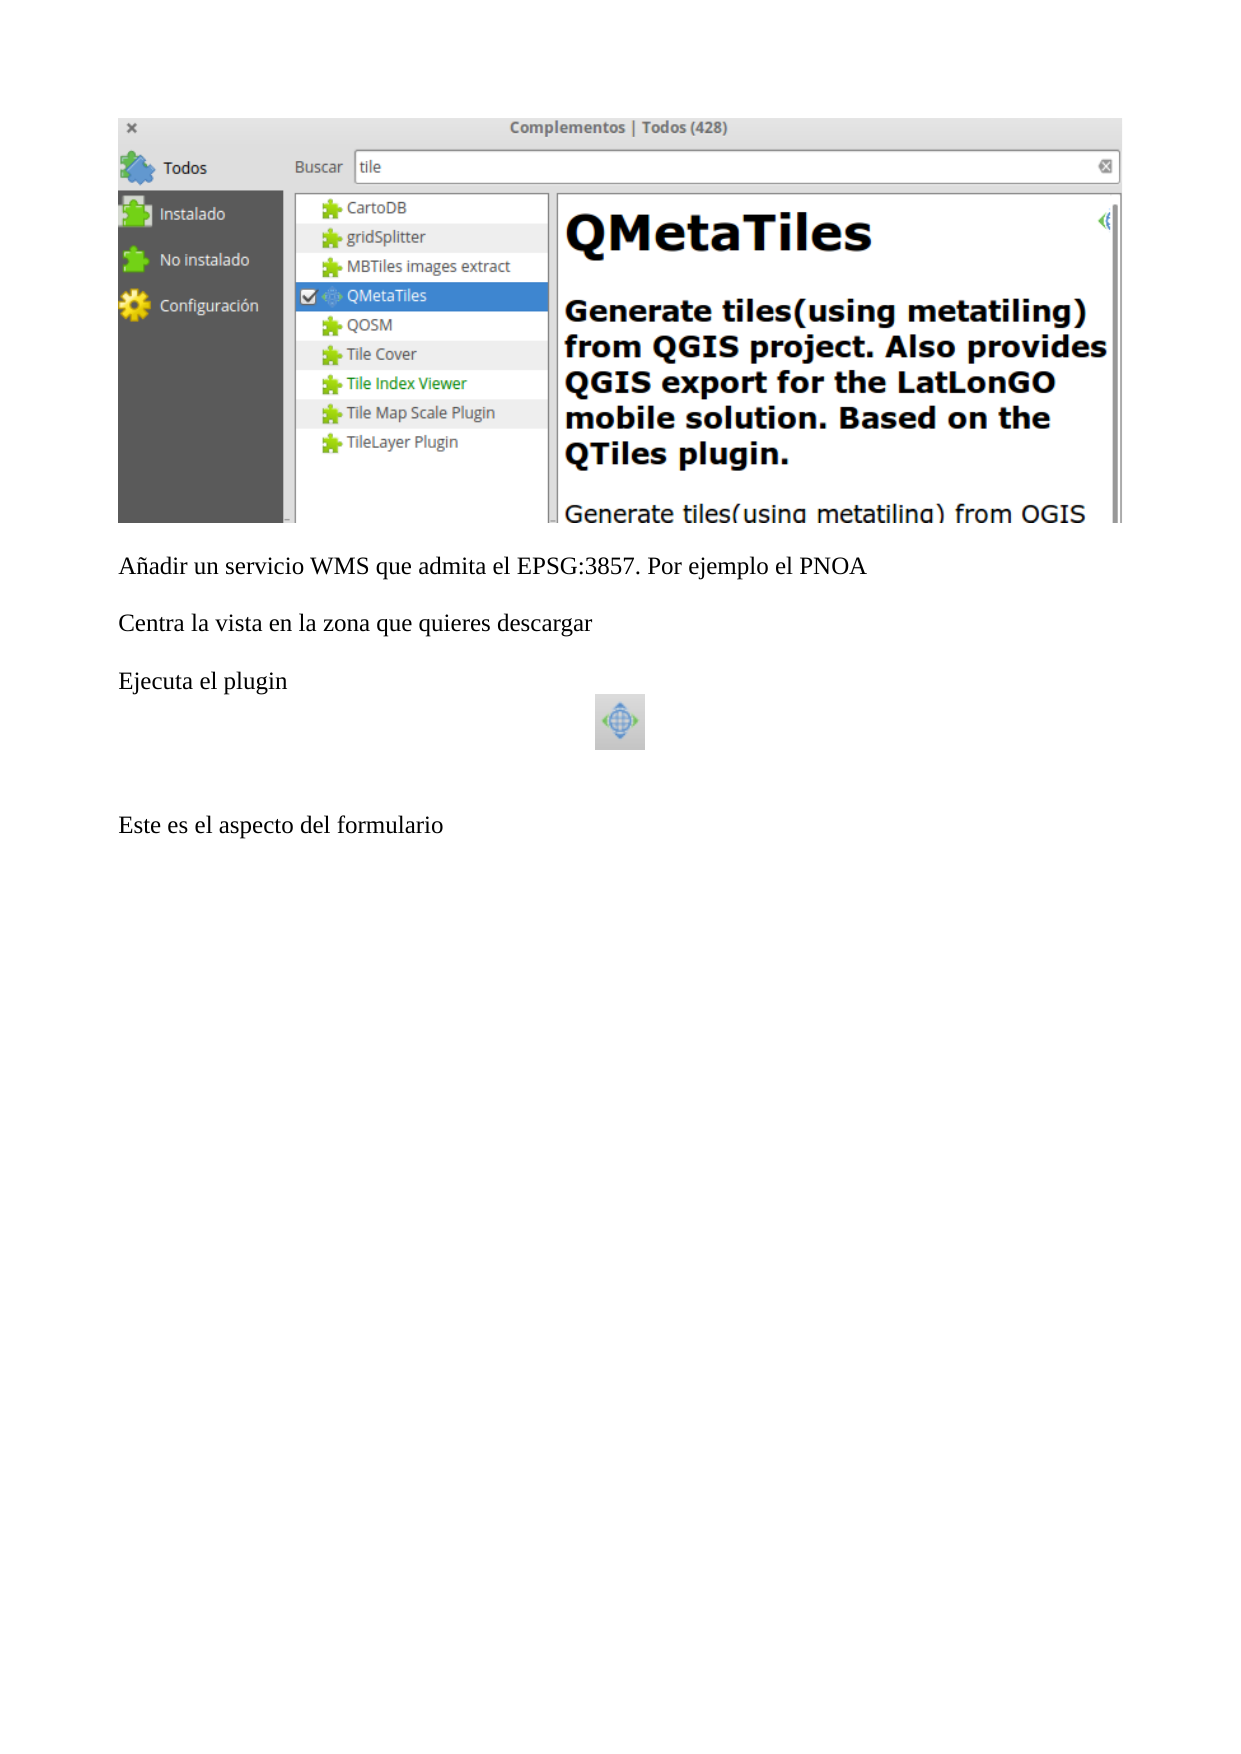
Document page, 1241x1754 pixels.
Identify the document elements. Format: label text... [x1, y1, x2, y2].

text Este es el aspecto del formulario [118, 810, 1122, 838]
text Ejecuta el plugin [118, 666, 1122, 695]
picture [118, 118, 1123, 523]
text Centra la vista en la zona que quieres descargar [118, 608, 1122, 637]
text Añadir un servicio WMS que admita el EPSG:3857. Por ejemplo el PNOA [118, 551, 1122, 580]
picture [595, 694, 645, 750]
